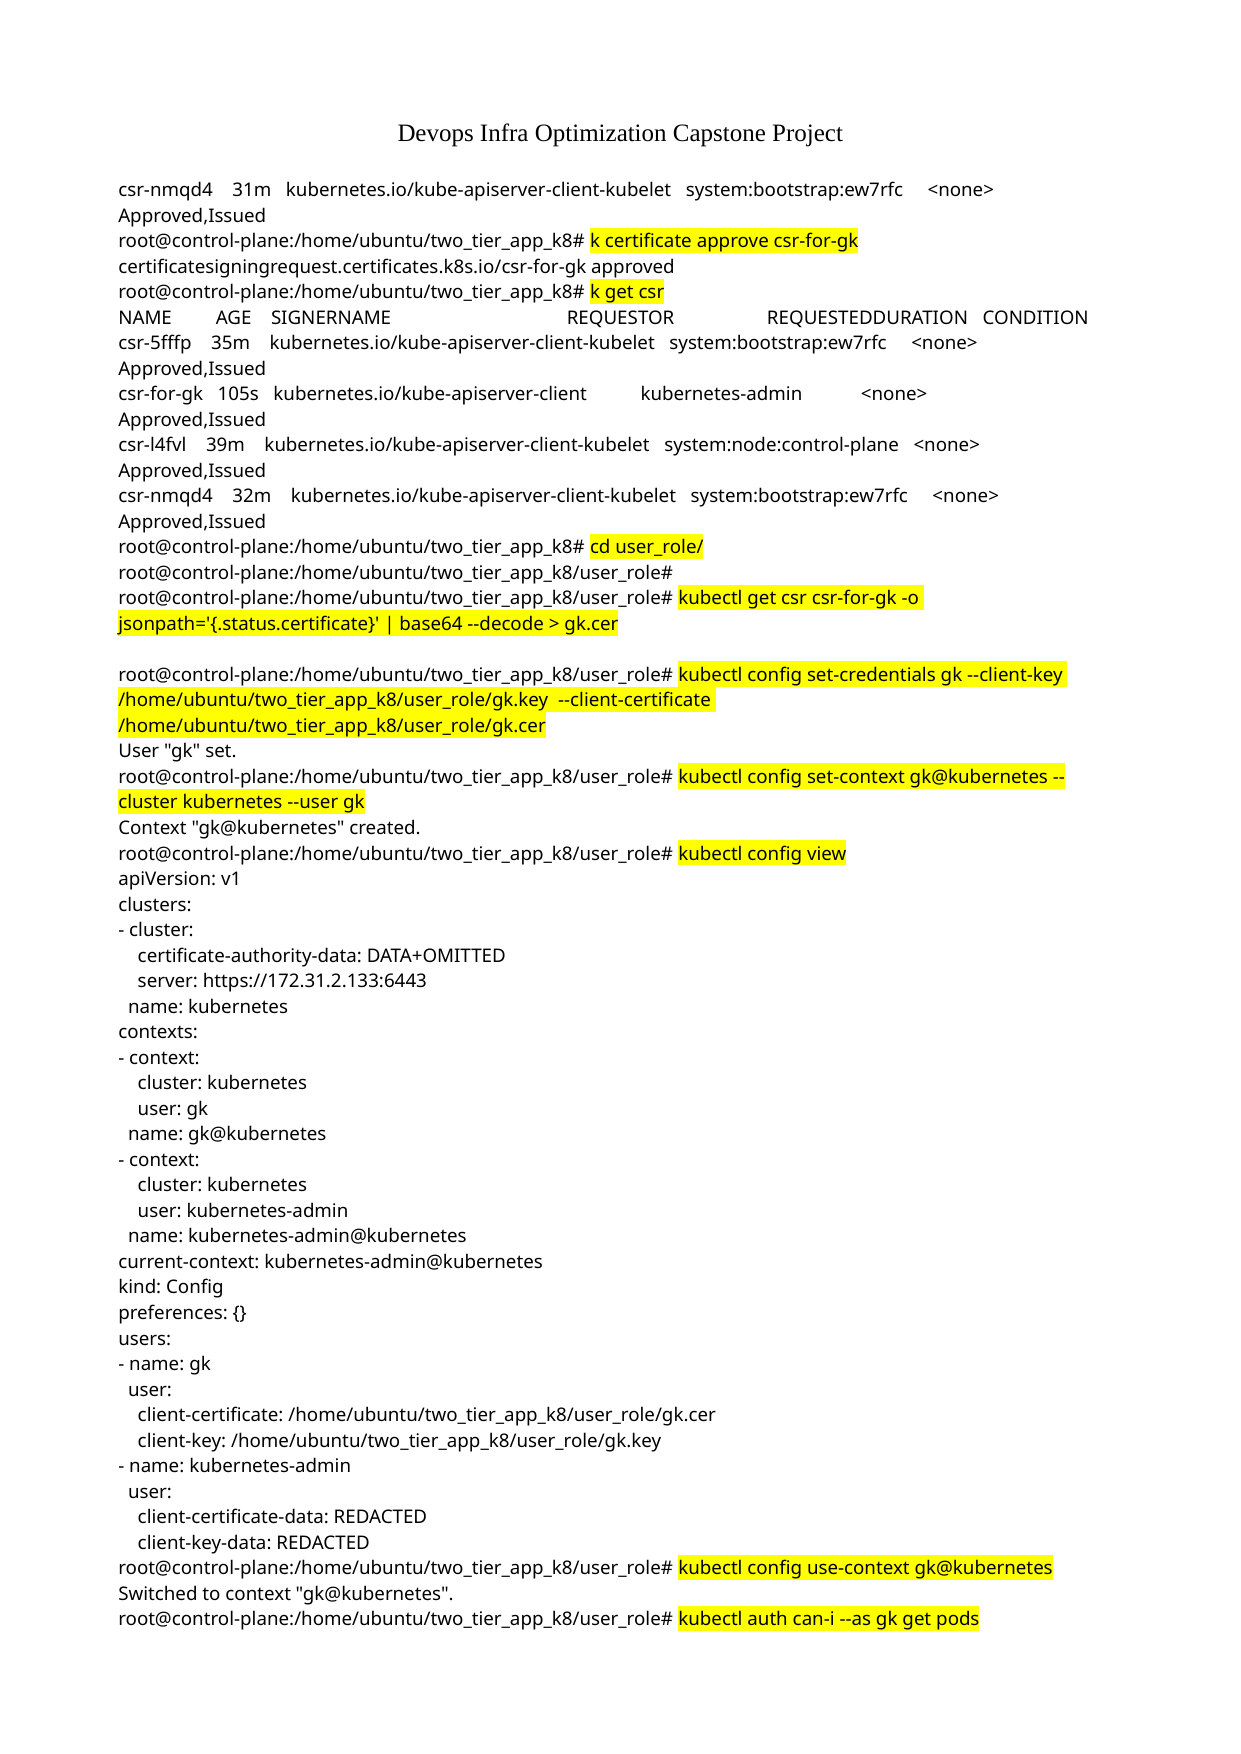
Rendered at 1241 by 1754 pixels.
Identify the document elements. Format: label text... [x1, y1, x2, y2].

text csr-nmqd4 31m kubernetes.io/kube-apiserver-client-kubelet system:bootstrap:ew7rfc <none> Approved,Issued [118, 176, 1122, 227]
text name: kubernetes-admin@kubernetes [118, 1223, 1122, 1248]
text users: [118, 1325, 1122, 1350]
text kind: Config [118, 1274, 1122, 1299]
text root@control-plane:/home/ubuntu/two_tier_app_k8# k certificate approve csr-for-gk [118, 227, 1122, 253]
text - name: kubernetes-admin [118, 1452, 1122, 1478]
text contexts: [118, 1018, 1122, 1044]
text root@control-plane:/home/ubuntu/two_tier_app_k8/user_role# kubectl config use-context gk@kubernetes [118, 1554, 1122, 1580]
text User "gk" set. [118, 738, 1122, 763]
text Context "gk@kubernetes" created. [118, 814, 1122, 840]
text root@control-plane:/home/ubuntu/two_tier_app_k8/user_role# kubectl config view [118, 840, 1122, 865]
text csr-for-gk 105s kubernetes.io/kube-apiserver-client kubernetes-admin <none> Approved,Issued [118, 381, 1122, 432]
text - context: [118, 1044, 1122, 1069]
text certificatesigningrequest.certificates.k8s.io/csr-for-gk approved [118, 253, 1122, 278]
text name: kubernetes [118, 993, 1122, 1018]
text csr-nmqd4 32m kubernetes.io/kube-apiserver-client-kubelet system:bootstrap:ew7rfc <none> Approved,Issued [118, 483, 1122, 534]
text user: [118, 1478, 1122, 1503]
text apiVersion: v1 [118, 865, 1122, 891]
text preferences: {} [118, 1299, 1122, 1325]
text clusters: [118, 891, 1122, 916]
text root@control-plane:/home/ubuntu/two_tier_app_k8/user_role# kubectl auth can-i --as gk get pods [118, 1606, 1122, 1631]
text user: [118, 1376, 1122, 1401]
text csr-l4fvl 39m kubernetes.io/kube-apiserver-client-kubelet system:node:control-plane <none> Approved,Issued [118, 432, 1122, 483]
text root@control-plane:/home/ubuntu/two_tier_app_k8/user_role# kubectl get csr csr-for-gk -o jsonpath='{.status.certificate}' | base64 --decode > gk.cer [118, 585, 1122, 636]
text NAME AGE SIGNERNAME REQUESTOR REQUESTEDDURATION CONDITION [118, 304, 1122, 329]
text client-certificate-data: REDACTED [118, 1503, 1122, 1529]
text cluster: kubernetes [118, 1172, 1122, 1197]
text client-certificate: /home/ubuntu/two_tier_app_k8/user_role/gk.cer [118, 1401, 1122, 1427]
text - cluster: [118, 916, 1122, 942]
text root@control-plane:/home/ubuntu/two_tier_app_k8# k get csr [118, 278, 1122, 304]
text Switched to context "gk@kubernetes". [118, 1580, 1122, 1606]
text root@control-plane:/home/ubuntu/two_tier_app_k8# cd user_role/ [118, 534, 1122, 559]
text current-context: kubernetes-admin@kubernetes [118, 1248, 1122, 1274]
text name: gk@kubernetes [118, 1121, 1122, 1146]
text root@control-plane:/home/ubuntu/two_tier_app_k8/user_role# kubectl config set-context gk@kubernetes --cluster kubernetes --user gk [118, 763, 1122, 814]
text client-key-data: REDACTED [118, 1529, 1122, 1554]
text cluster: kubernetes [118, 1069, 1122, 1095]
text user: kubernetes-admin [118, 1197, 1122, 1223]
text root@control-plane:/home/ubuntu/two_tier_app_k8/user_role# [118, 559, 1122, 585]
text - name: gk [118, 1350, 1122, 1376]
text client-key: /home/ubuntu/two_tier_app_k8/user_role/gk.key [118, 1427, 1122, 1452]
text certificate-authority-data: DATA+OMITTED [118, 942, 1122, 967]
text root@control-plane:/home/ubuntu/two_tier_app_k8/user_role# kubectl config set-credentials gk --client-key /home/ubuntu/two_tier_app_k8/user_role/gk.key --client-certificate /home/ubuntu/two_tier_app_k8/user_role/gk.cer [118, 661, 1122, 738]
text csr-5fffp 35m kubernetes.io/kube-apiserver-client-kubelet system:bootstrap:ew7rfc <none> Approved,Issued [118, 329, 1122, 381]
text server: https://172.31.2.133:6443 [118, 967, 1122, 993]
text user: gk [118, 1095, 1122, 1121]
text - context: [118, 1146, 1122, 1172]
